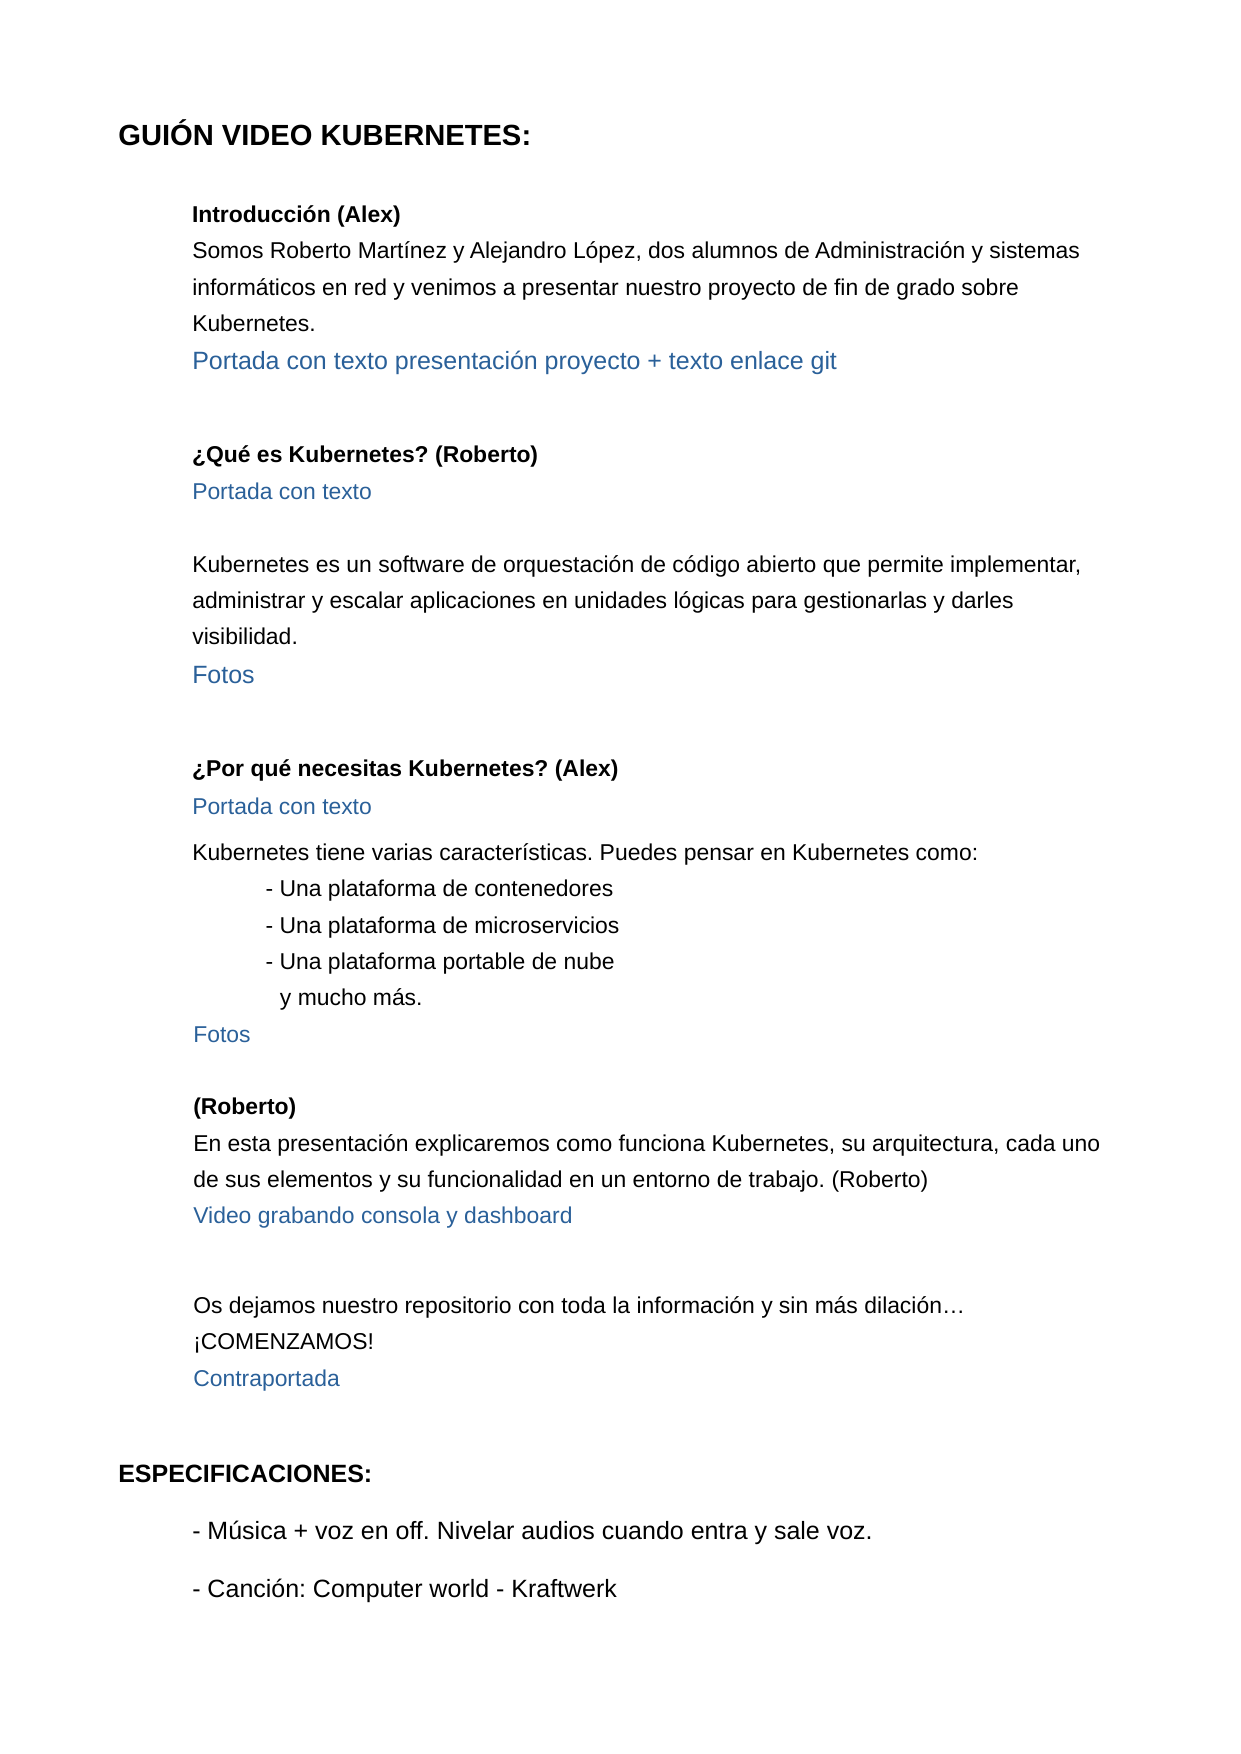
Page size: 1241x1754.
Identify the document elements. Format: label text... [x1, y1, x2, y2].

text ESPECIFICACIONES: [118, 1458, 1122, 1487]
text y mucho más. [193, 984, 1122, 1011]
text - Música + voz en off. Nivelar audios cuando entra y sale voz. [118, 1516, 1122, 1545]
text Portada con texto presentación proyecto + texto enlace git [118, 346, 1122, 375]
text Os dejamos nuestro repositorio con toda la información y sin más dilación… ¡COMENZAMOS! [193, 1292, 1122, 1355]
text Kubernetes tiene varias características. Puedes pensar en Kubernetes como: [118, 839, 1122, 865]
text En esta presentación explicaremos como funciona Kubernetes, su arquitectura, cada uno de sus elementos y su funcionalidad en un entorno de trabajo. (Roberto) [193, 1130, 1122, 1192]
list - Una plataforma de microservicios [236, 912, 1122, 938]
list Introducción (Alex) [162, 201, 1122, 227]
text Contraportada [193, 1365, 1122, 1391]
text Video grabando consola y dashboard [193, 1202, 1122, 1229]
text Fotos [118, 659, 1122, 688]
list - Una plataforma portable de nube [236, 948, 1122, 974]
text Kubernetes es un software de orquestación de código abierto que permite implementar, administrar y escalar aplicaciones en unidades lógicas para gestionarlas y darles visibilidad. [118, 551, 1122, 649]
text - Canción: Computer world - Kraftwerk [118, 1573, 1122, 1602]
text GUIÓN VIDEO KUBERNETES: [118, 118, 1122, 152]
text Somos Roberto Martínez y Alejandro López, dos alumnos de Administración y sistemas informáticos en red y venimos a presentar nuestro proyecto de fin de grado sobre Kubernetes. [118, 237, 1122, 336]
text Portada con texto [118, 478, 1122, 504]
text Fotos [193, 1021, 1122, 1047]
list - Una plataforma de contenedores [236, 875, 1122, 902]
text Portada con texto [118, 791, 1122, 820]
list ¿Qué es Kubernetes? (Roberto) [162, 441, 1122, 468]
list ¿Por qué necesitas Kubernetes? (Alex) [162, 755, 1122, 781]
text (Roberto) [193, 1093, 1122, 1120]
